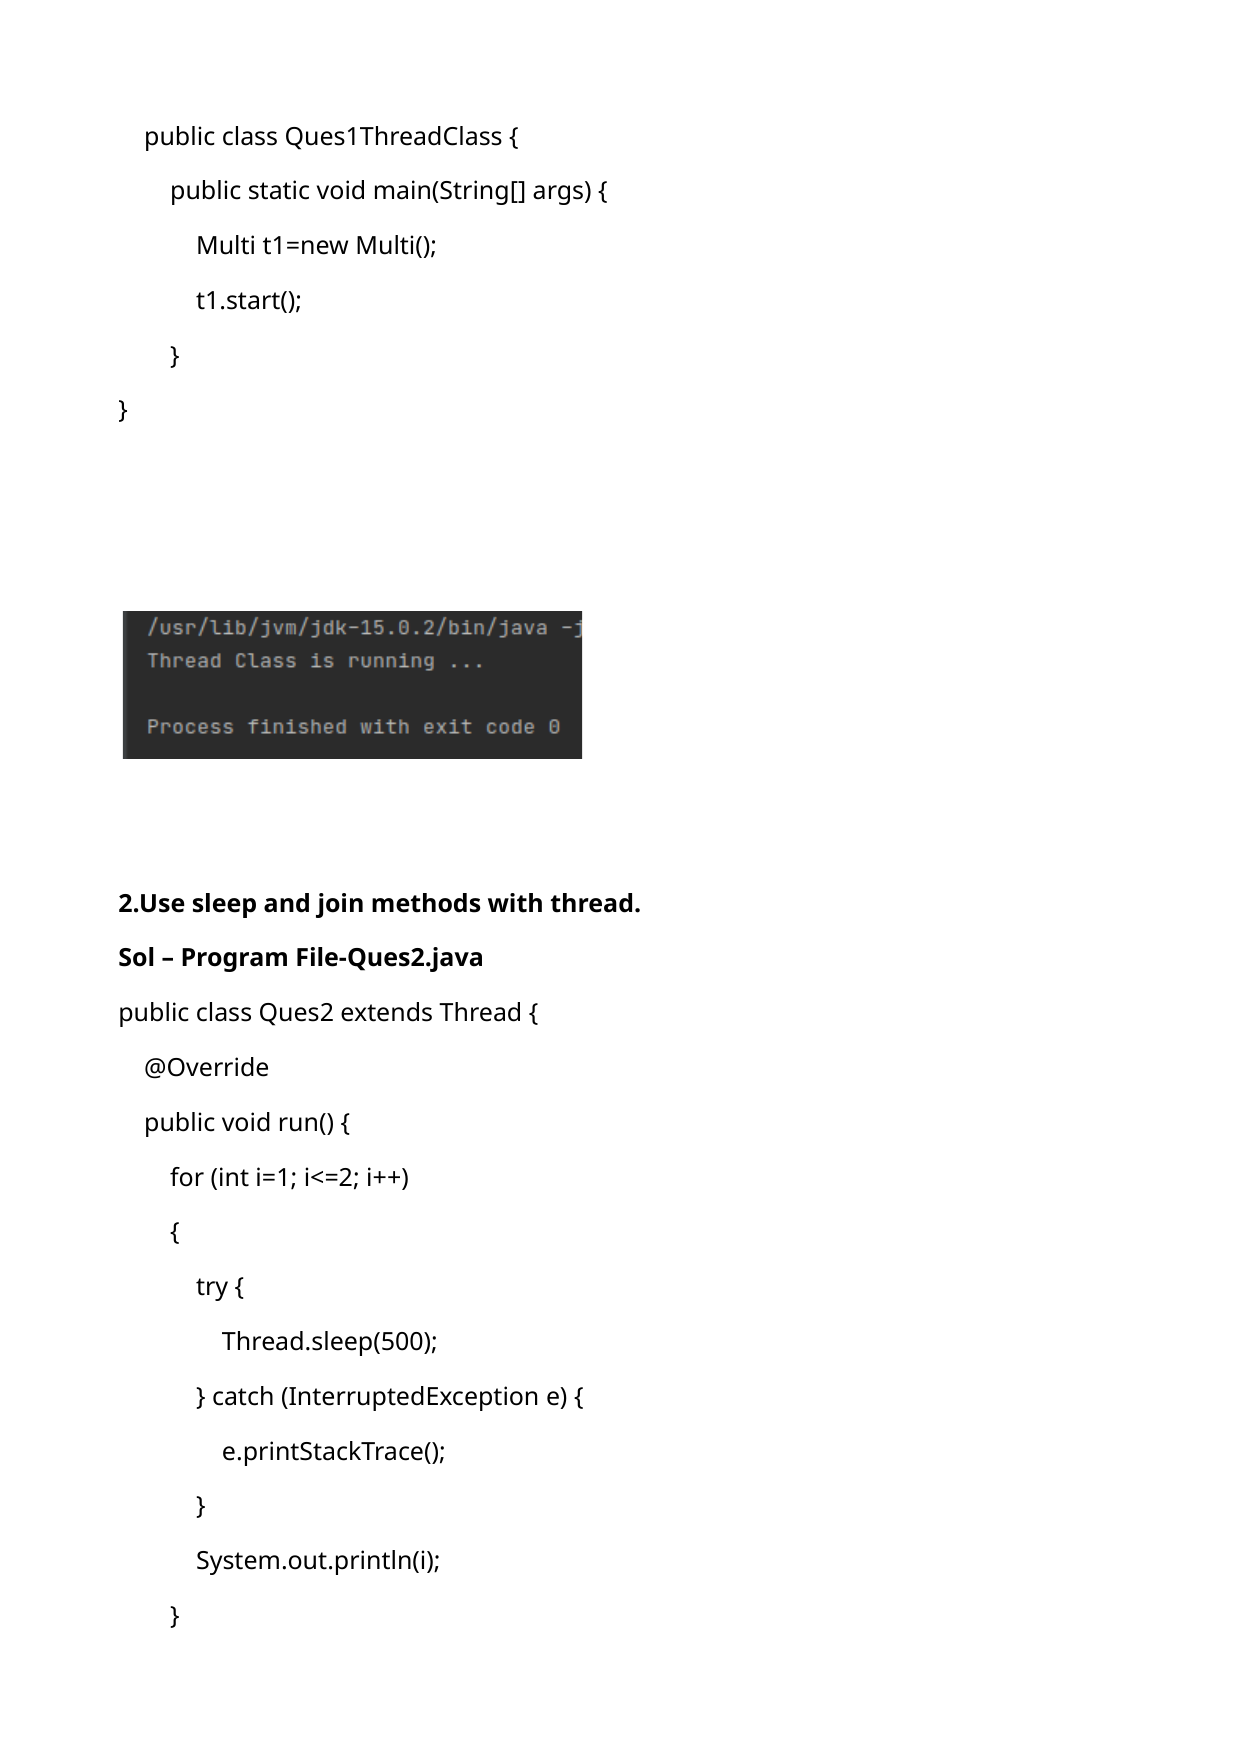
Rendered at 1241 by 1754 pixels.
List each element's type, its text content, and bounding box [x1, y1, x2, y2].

text } catch (InterruptedException e) { [118, 1378, 1122, 1412]
text @Override [118, 1049, 1122, 1084]
text Sol – Program File-Ques2.java [118, 940, 1122, 974]
text Multi t1=new Multi(); [118, 228, 1122, 262]
text public class Ques2 extends Thread { [118, 995, 1122, 1029]
text } [118, 392, 1122, 426]
text } [118, 337, 1122, 371]
text { [118, 1214, 1122, 1248]
picture [122, 611, 583, 759]
text for (int i=1; i<=2; i++) [118, 1159, 1122, 1193]
text t1.start(); [118, 282, 1122, 317]
text public static void main(String[] args) { [118, 173, 1122, 207]
text public void run() { [118, 1104, 1122, 1138]
text public class Ques1ThreadClass { [118, 118, 1122, 152]
text System.out.println(i); [118, 1543, 1122, 1577]
text Thread.sleep(500); [118, 1323, 1122, 1358]
text e.printStackTrace(); [118, 1433, 1122, 1467]
text try { [118, 1269, 1122, 1303]
text } [118, 1597, 1122, 1632]
text 2.Use sleep and join methods with thread. [118, 885, 1122, 919]
text } [118, 1488, 1122, 1522]
